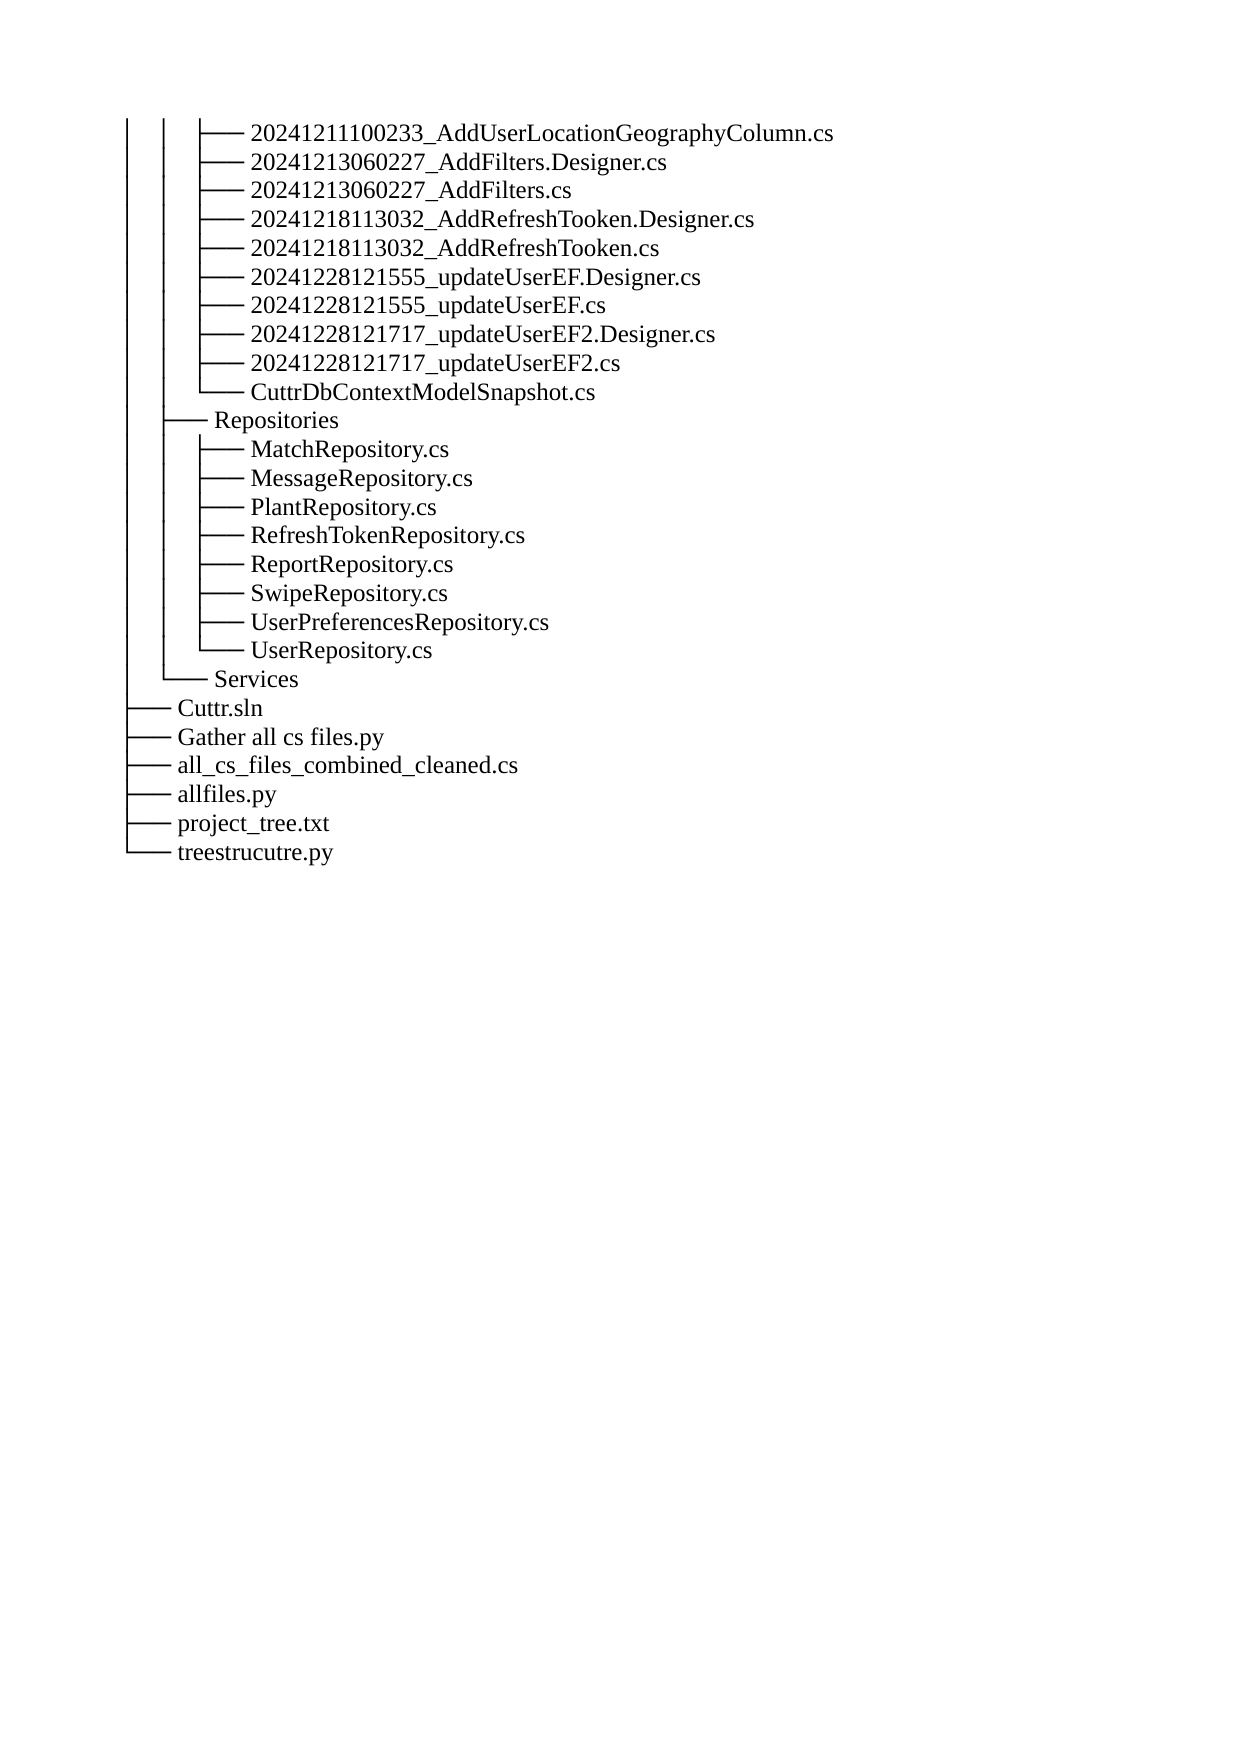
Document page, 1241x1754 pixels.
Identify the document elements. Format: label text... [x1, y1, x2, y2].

text │ │ ├── ReportRepository.cs [128, 549, 162, 578]
text ├── Gather all cs files.py [128, 722, 1122, 751]
text │ │ ├── 20241228121717_updateUserEF2.Designer.cs [164, 319, 199, 348]
text │ │ ├── UserPreferencesRepository.cs [128, 607, 162, 636]
text │ │ └── CuttrDbContextModelSnapshot.cs [128, 377, 162, 406]
text │ │ ├── MessageRepository.cs [201, 463, 1122, 492]
text │ │ ├── 20241218113032_AddRefreshTooken.Designer.cs [201, 204, 1122, 233]
text ├── all_cs_files_combined_cleaned.cs [128, 751, 1122, 779]
text │ │ ├── ReportRepository.cs [201, 549, 1122, 578]
text │ │ ├── 20241213060227_AddFilters.Designer.cs [128, 147, 162, 176]
text │ │ ├── 20241228121717_updateUserEF2.cs [128, 348, 162, 377]
text │ │ ├── 20241228121555_updateUserEF.cs [201, 291, 1122, 319]
text ├── allfiles.py [128, 779, 1122, 808]
text │ │ ├── RefreshTokenRepository.cs [201, 521, 1122, 549]
text │ │ ├── MatchRepository.cs [164, 434, 199, 463]
text │ │ ├── 20241228121555_updateUserEF.Designer.cs [201, 262, 1122, 291]
text │ │ ├── PlantRepository.cs [201, 492, 1122, 521]
text │ │ ├── UserPreferencesRepository.cs [201, 607, 1122, 636]
text │ │ ├── 20241228121717_updateUserEF2.Designer.cs [128, 319, 162, 348]
text ├── Cuttr.sln [128, 693, 1122, 722]
text │ │ ├── SwipeRepository.cs [128, 578, 162, 607]
text │ │ ├── SwipeRepository.cs [201, 578, 1122, 607]
text │ │ ├── 20241228121717_updateUserEF2.cs [164, 348, 199, 377]
text │ │ ├── RefreshTokenRepository.cs [128, 521, 162, 549]
text │ │ ├── 20241213060227_AddFilters.cs [128, 176, 162, 204]
text │ │ ├── 20241228121555_updateUserEF.Designer.cs [128, 262, 162, 291]
text │ └── Services [128, 664, 1122, 693]
text │ │ ├── MessageRepository.cs [128, 463, 162, 492]
text │ │ ├── 20241213060227_AddFilters.Designer.cs [201, 147, 1122, 176]
text ├── project_tree.txt [128, 808, 1122, 837]
text │ │ ├── 20241218113032_AddRefreshTooken.cs [128, 233, 162, 262]
text │ │ ├── 20241228121717_updateUserEF2.cs [201, 348, 1122, 377]
text │ │ ├── SwipeRepository.cs [164, 578, 199, 607]
text │ │ ├── 20241213060227_AddFilters.Designer.cs [164, 147, 199, 176]
text │ │ ├── MatchRepository.cs [201, 434, 1122, 463]
text │ │ ├── 20241213060227_AddFilters.cs [164, 176, 199, 204]
text │ │ └── CuttrDbContextModelSnapshot.cs [164, 377, 1122, 406]
text │ │ └── UserRepository.cs [164, 636, 1122, 664]
text └── treestrucutre.py [118, 837, 1122, 866]
text │ │ ├── MessageRepository.cs [164, 463, 199, 492]
text │ │ ├── PlantRepository.cs [128, 492, 162, 521]
text │ │ ├── MatchRepository.cs [128, 434, 162, 463]
text │ │ ├── 20241228121555_updateUserEF.Designer.cs [164, 262, 199, 291]
text │ │ ├── 20241218113032_AddRefreshTooken.cs [164, 233, 199, 262]
text │ │ ├── UserPreferencesRepository.cs [164, 607, 199, 636]
text │ │ ├── ReportRepository.cs [164, 549, 199, 578]
text │ │ ├── RefreshTokenRepository.cs [164, 521, 199, 549]
text │ │ ├── 20241228121555_updateUserEF.cs [164, 291, 199, 319]
text │ │ ├── 20241228121555_updateUserEF.cs [128, 291, 162, 319]
text │ ├── Repositories [128, 406, 162, 434]
text │ │ ├── PlantRepository.cs [164, 492, 199, 521]
text │ │ ├── 20241211100233_AddUserLocationGeographyColumn.cs [201, 118, 1122, 147]
text │ │ └── UserRepository.cs [128, 636, 162, 664]
text │ │ ├── 20241228121717_updateUserEF2.Designer.cs [201, 319, 1122, 348]
text │ │ ├── 20241218113032_AddRefreshTooken.cs [201, 233, 1122, 262]
text │ ├── Repositories [164, 406, 1122, 434]
text │ │ ├── 20241213060227_AddFilters.cs [201, 176, 1122, 204]
